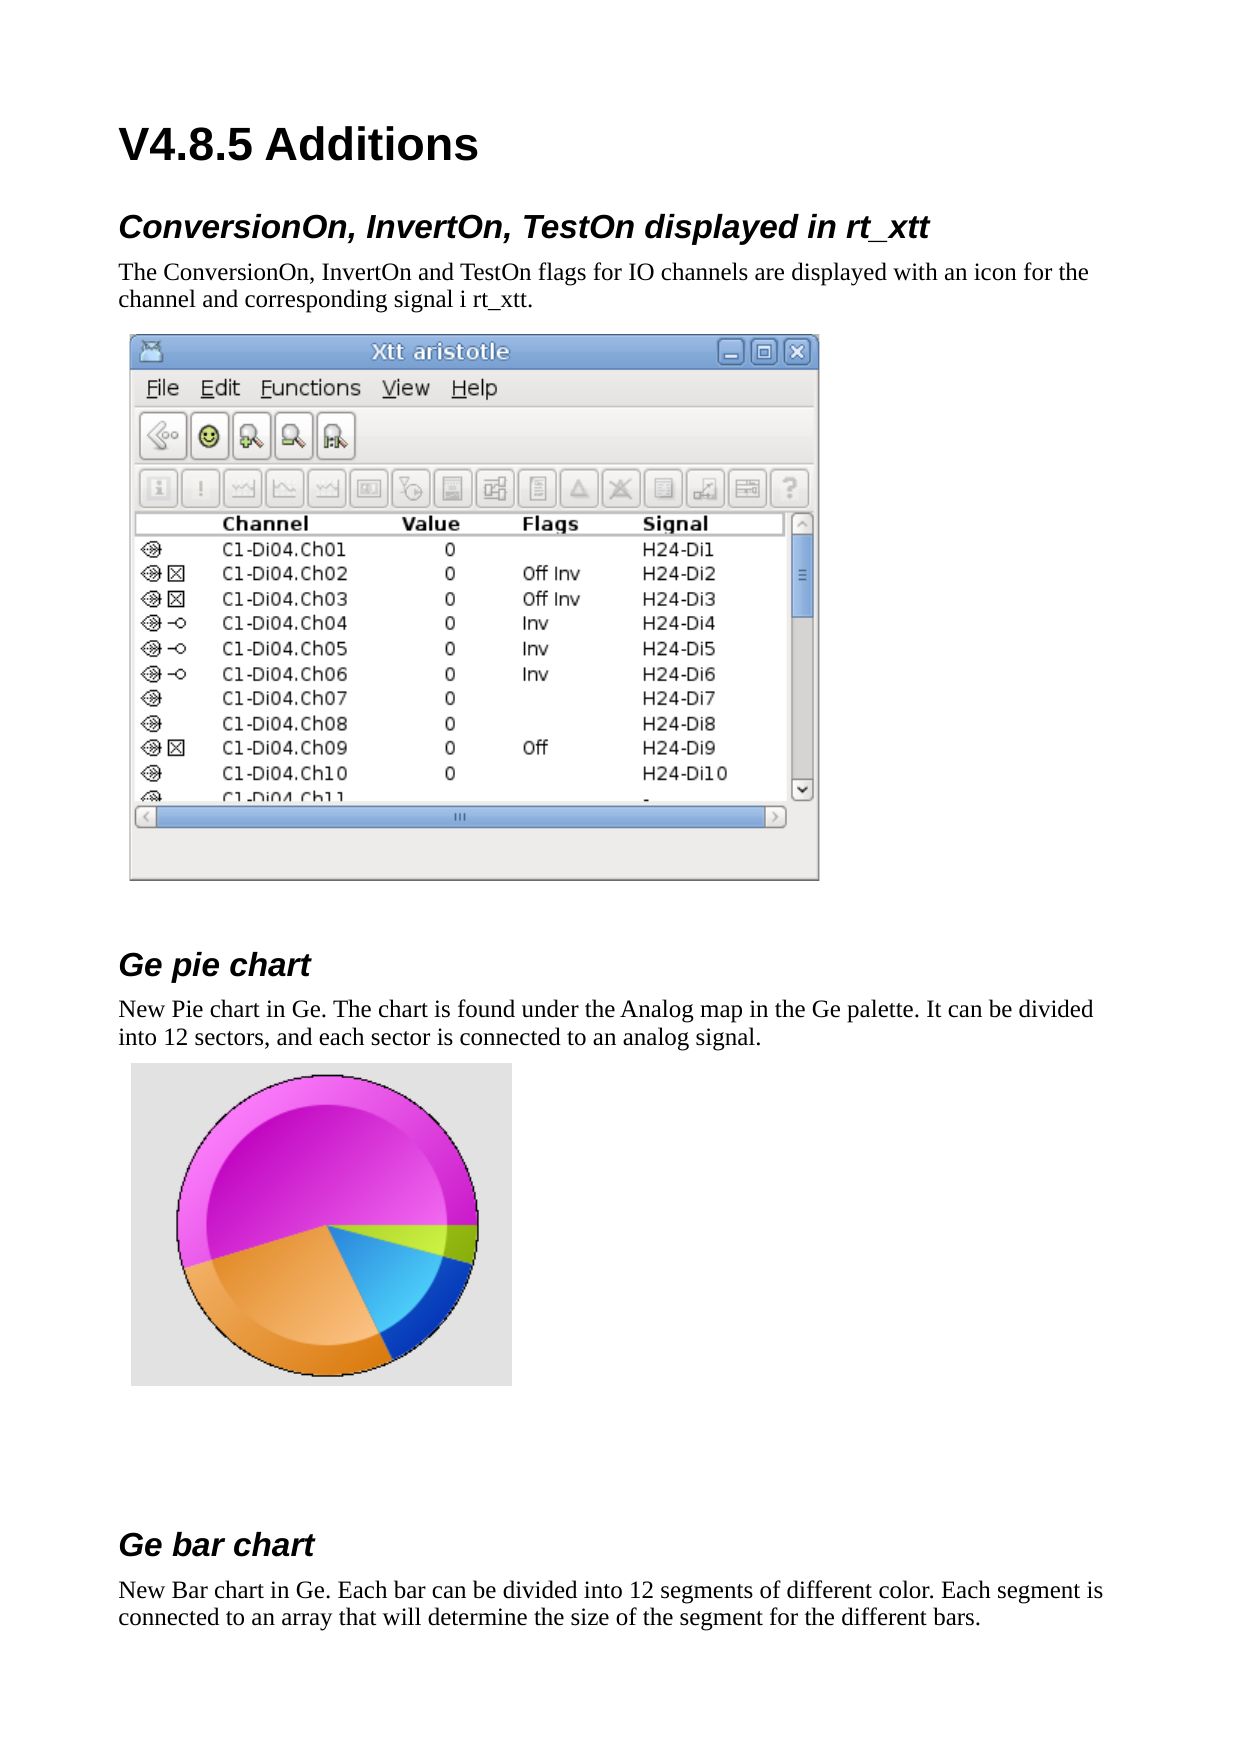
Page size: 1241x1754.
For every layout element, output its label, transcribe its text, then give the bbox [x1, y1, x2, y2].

text New Pie chart in Ge. The chart is found under the Analog map in the Ge palette. It can be divided into 12 sectors, and each sector is connected to an analog signal. [118, 996, 1122, 1051]
subtitle ConversionOn, InvertOn, TestOn displayed in rt_xtt [118, 208, 1122, 245]
text The ConversionOn, InvertOn and TestOn flags for IO channels are displayed with an icon for the channel and corresponding signal i rt_xtt. [118, 258, 1122, 313]
picture [131, 1063, 512, 1386]
subtitle V4.8.5 Additions [118, 118, 1122, 170]
picture [129, 334, 820, 881]
subtitle Ge bar chart [118, 1526, 1122, 1563]
text New Bar chart in Ge. Each bar can be divided into 12 segments of different color. Each segment is connected to an array that will determine the size of the segment for the different bars. [118, 1576, 1122, 1631]
subtitle Ge pie chart [118, 946, 1122, 983]
